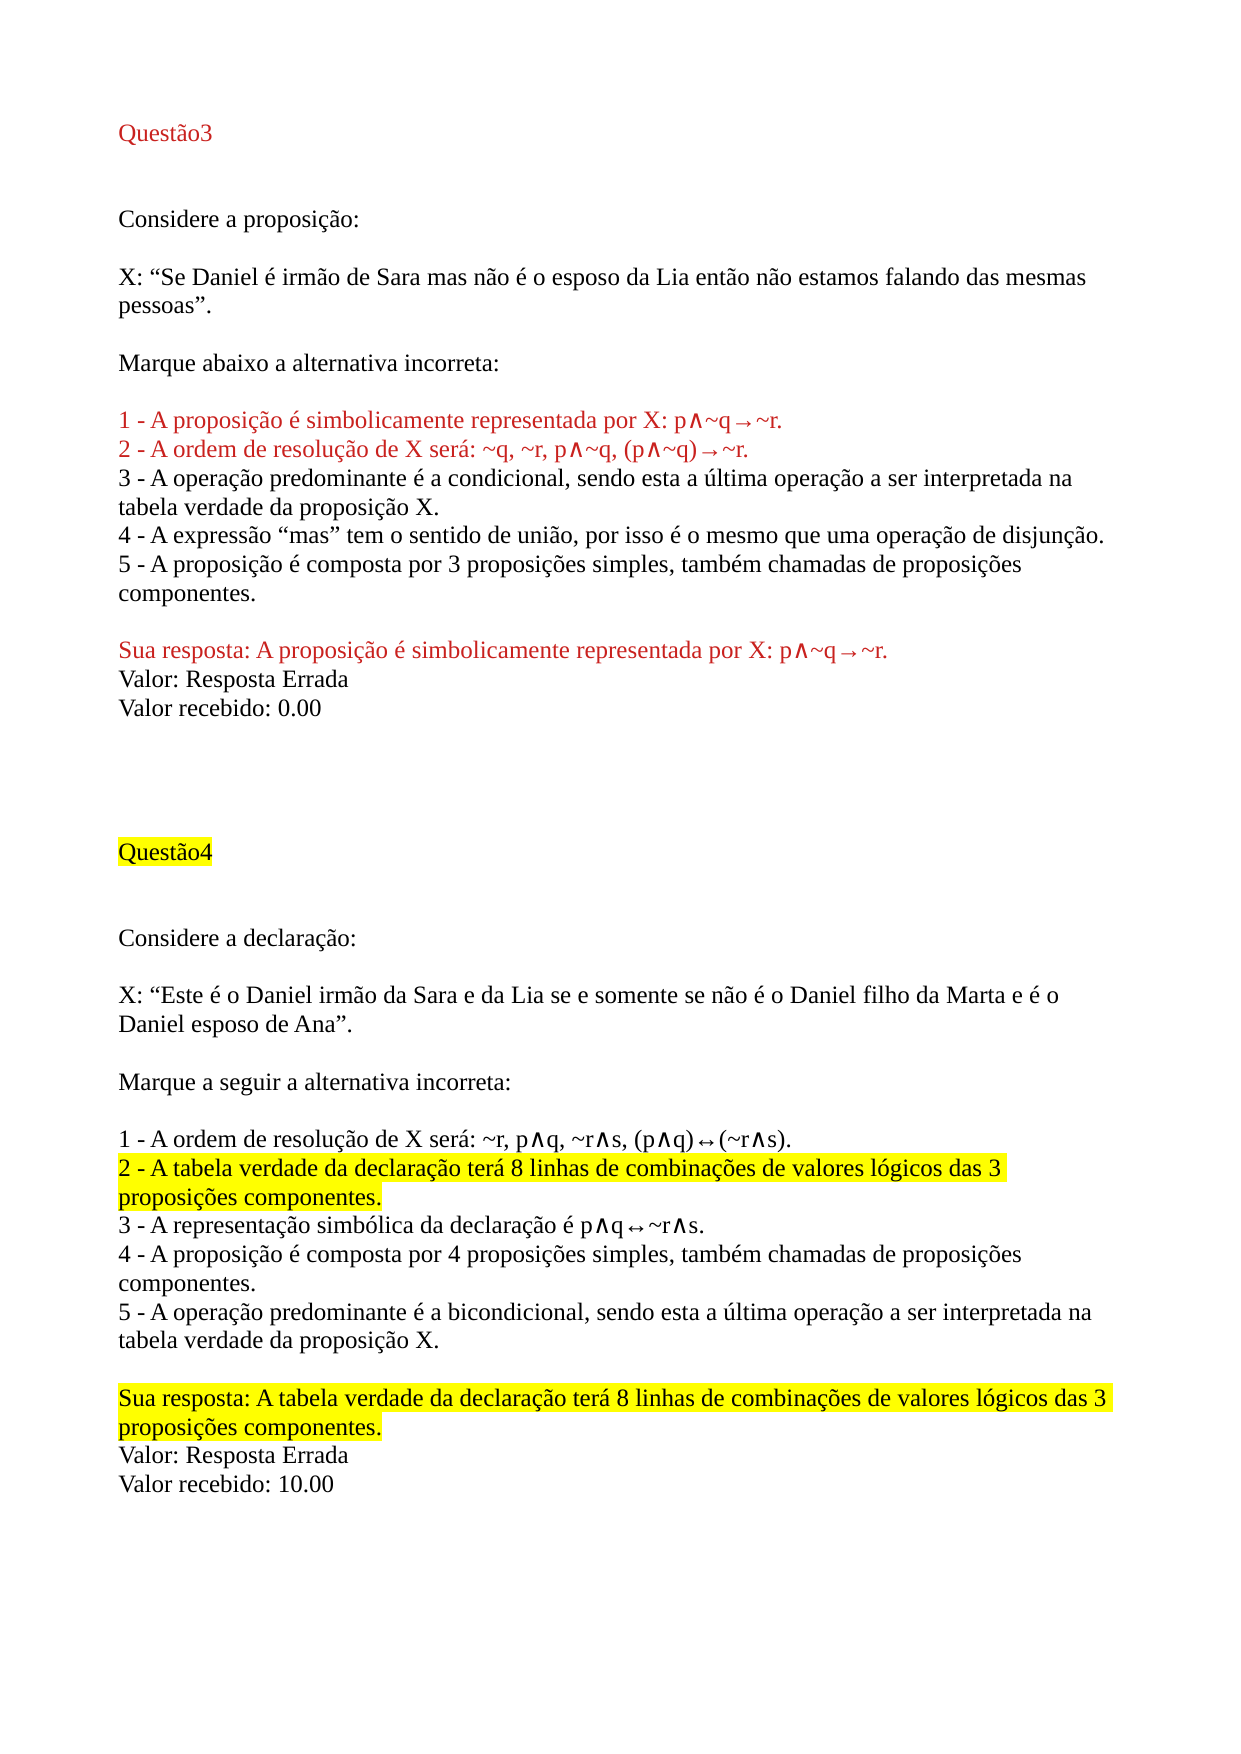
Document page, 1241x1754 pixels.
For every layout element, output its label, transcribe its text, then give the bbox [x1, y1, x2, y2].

text 4 - A expressão “mas” tem o sentido de união, por isso é o mesmo que uma operação de disjunção. [118, 521, 1122, 549]
text 1 - A proposição é simbolicamente representada por X: p∧~q→~r. [118, 406, 1122, 434]
text Marque abaixo a alternativa incorreta: [118, 348, 1122, 377]
text 2 - A tabela verdade da declaração terá 8 linhas de combinações de valores lógicos das 3 proposições componentes. [118, 1153, 1122, 1211]
text Valor: Resposta Errada [118, 664, 1122, 693]
text Marque a seguir a alternativa incorreta: [118, 1067, 1122, 1096]
text Valor recebido: 0.00 [118, 693, 1122, 722]
text 3 - A operação predominante é a condicional, sendo esta a última operação a ser interpretada na tabela verdade da proposição X. [118, 463, 1122, 521]
text 5 - A operação predominante é a bicondicional, sendo esta a última operação a ser interpretada na tabela verdade da proposição X. [118, 1297, 1122, 1354]
text Considere a proposição: [118, 204, 1122, 233]
text 4 - A proposição é composta por 4 proposições simples, também chamadas de proposições componentes. [118, 1239, 1122, 1297]
text 2 - A ordem de resolução de X será: ~q, ~r, p∧~q, (p∧~q)→~r. [118, 434, 1122, 463]
text Considere a declaração: [118, 923, 1122, 952]
text Questão3 [118, 118, 1122, 147]
text Questão4 [118, 837, 1122, 866]
text Sua resposta: A proposição é simbolicamente representada por X: p∧~q→~r. [118, 636, 1122, 664]
text Sua resposta: A tabela verdade da declaração terá 8 linhas de combinações de valores lógicos das 3 proposições componentes. [118, 1383, 1122, 1441]
text Valor recebido: 10.00 [118, 1469, 1122, 1498]
text X: “Se Daniel é irmão de Sara mas não é o esposo da Lia então não estamos falando das mesmas pessoas”. [118, 262, 1122, 319]
text 5 - A proposição é composta por 3 proposições simples, também chamadas de proposições componentes. [118, 549, 1122, 607]
text 1 - A ordem de resolução de X será: ~r, p∧q, ~r∧s, (p∧q)↔(~r∧s). [118, 1124, 1122, 1153]
text 3 - A representação simbólica da declaração é p∧q↔~r∧s. [118, 1211, 1122, 1239]
text X: “Este é o Daniel irmão da Sara e da Lia se e somente se não é o Daniel filho da Marta e é o Daniel esposo de Ana”. [118, 981, 1122, 1038]
text Valor: Resposta Errada [118, 1441, 1122, 1469]
